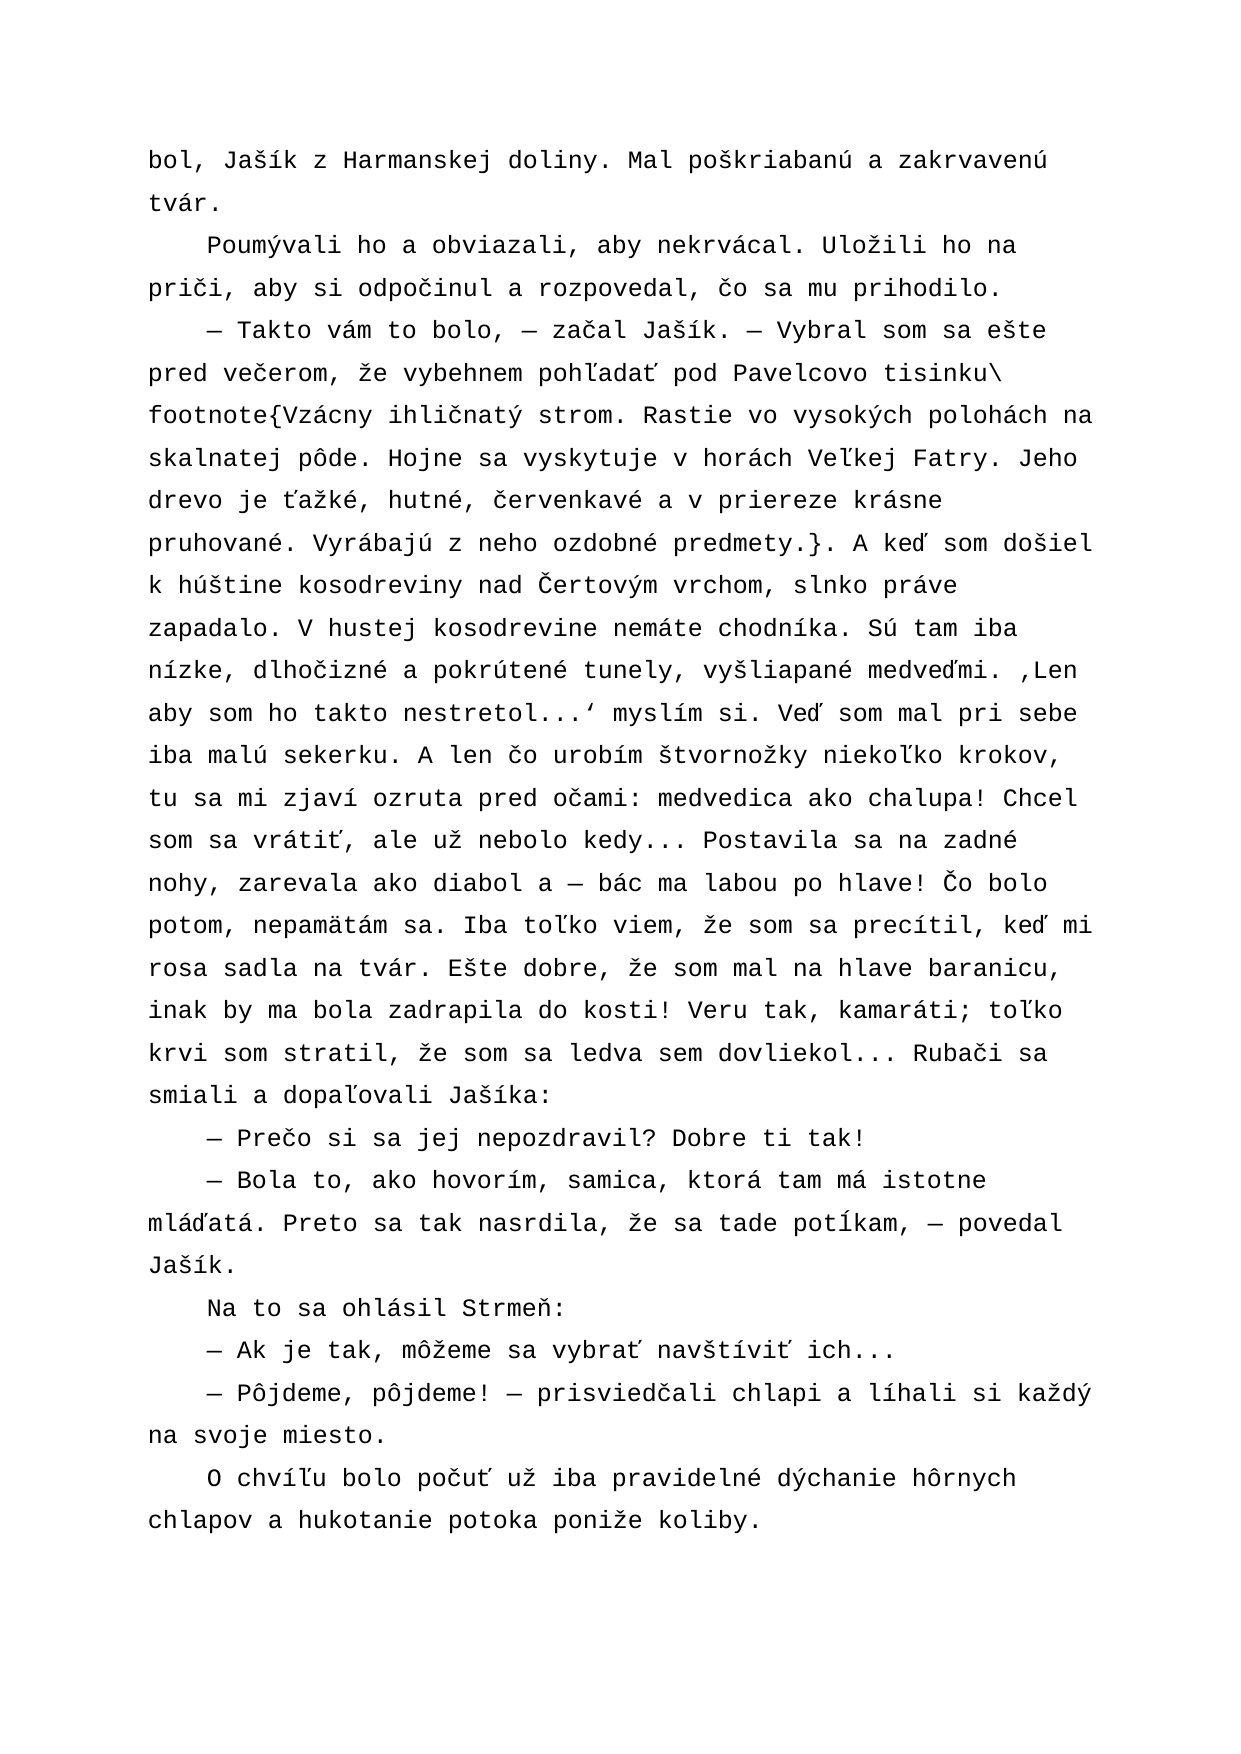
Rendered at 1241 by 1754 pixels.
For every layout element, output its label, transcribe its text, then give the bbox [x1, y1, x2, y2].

text — Bola to, ako hovorím, samica, ktorá tam má istotne mláďatá. Preto sa tak nasrdila, že sa tade potĺkam, — povedal Jašík. [148, 1168, 1093, 1281]
text Poumývali ho a obviazali, aby nekrvácal. Uložili ho na priči, aby si odpočinul a rozpovedal, čo sa mu prihodilo. [148, 233, 1093, 303]
text — Pôjdeme, pôjdeme! — prisviedčali chlapi a líhali si každý na svoje miesto. [148, 1380, 1093, 1451]
text O chvíľu bolo počuť už iba pravidelné dýchanie hôrnych chlapov a hukotanie potoka poniže koliby. [148, 1465, 1093, 1536]
text Na to sa ohlásil Strmeň: [148, 1295, 1093, 1323]
text — Ak je tak, môžeme sa vybrať navštíviť ich... [148, 1338, 1093, 1366]
text — Prečo si sa jej nepozdravil? Dobre ti tak! [148, 1125, 1093, 1153]
text — Takto vám to bolo, — začal Jašík. — Vybral som sa ešte pred večerom, že vybehnem pohľadať pod Pavelcovo tisinku\footnote{Vzácny ihličnatý strom. Rastie vo vysokých polohách na skalnatej pôde. Hojne sa vyskytuje v horách Veľkej Fatry. Jeho drevo je ťažké, hutné, červenkavé a v priereze krásne pruhované. Vyrábajú z neho ozdobné predmety.}. A keď som došiel k húštine kosodreviny nad Čertovým vrchom, slnko práve zapadalo. V hustej kosodrevine nemáte chodníka. Sú tam iba nízke, dlhočizné a pokrútené tunely, vyšliapané medveďmi. ‚Len aby som ho takto nestretol...‘ myslím si. Veď som mal pri sebe iba malú sekerku. A len čo urobím štvornožky niekoľko krokov, tu sa mi zjaví ozruta pred očami: medvedica ako chalupa! Chcel som sa vrátiť, ale už nebolo kedy... Postavila sa na zadné nohy, zarevala ako diabol a — bác ma labou po hlave! Čo bolo potom, nepamätám sa. Iba toľko viem, že som sa precítil, keď mi rosa sadla na tvár. Ešte dobre, že som mal na hlave baranicu, inak by ma bola zadrapila do kosti! Veru tak, kamaráti; toľko krvi som stratil, že som sa ledva sem dovliekol... Rubači sa smiali a dopaľovali Jašíka: [148, 318, 1093, 1111]
text bol, Jašík z Harmanskej doliny. Mal poškriabanú a zakrvavenú tvár. [148, 148, 1093, 218]
